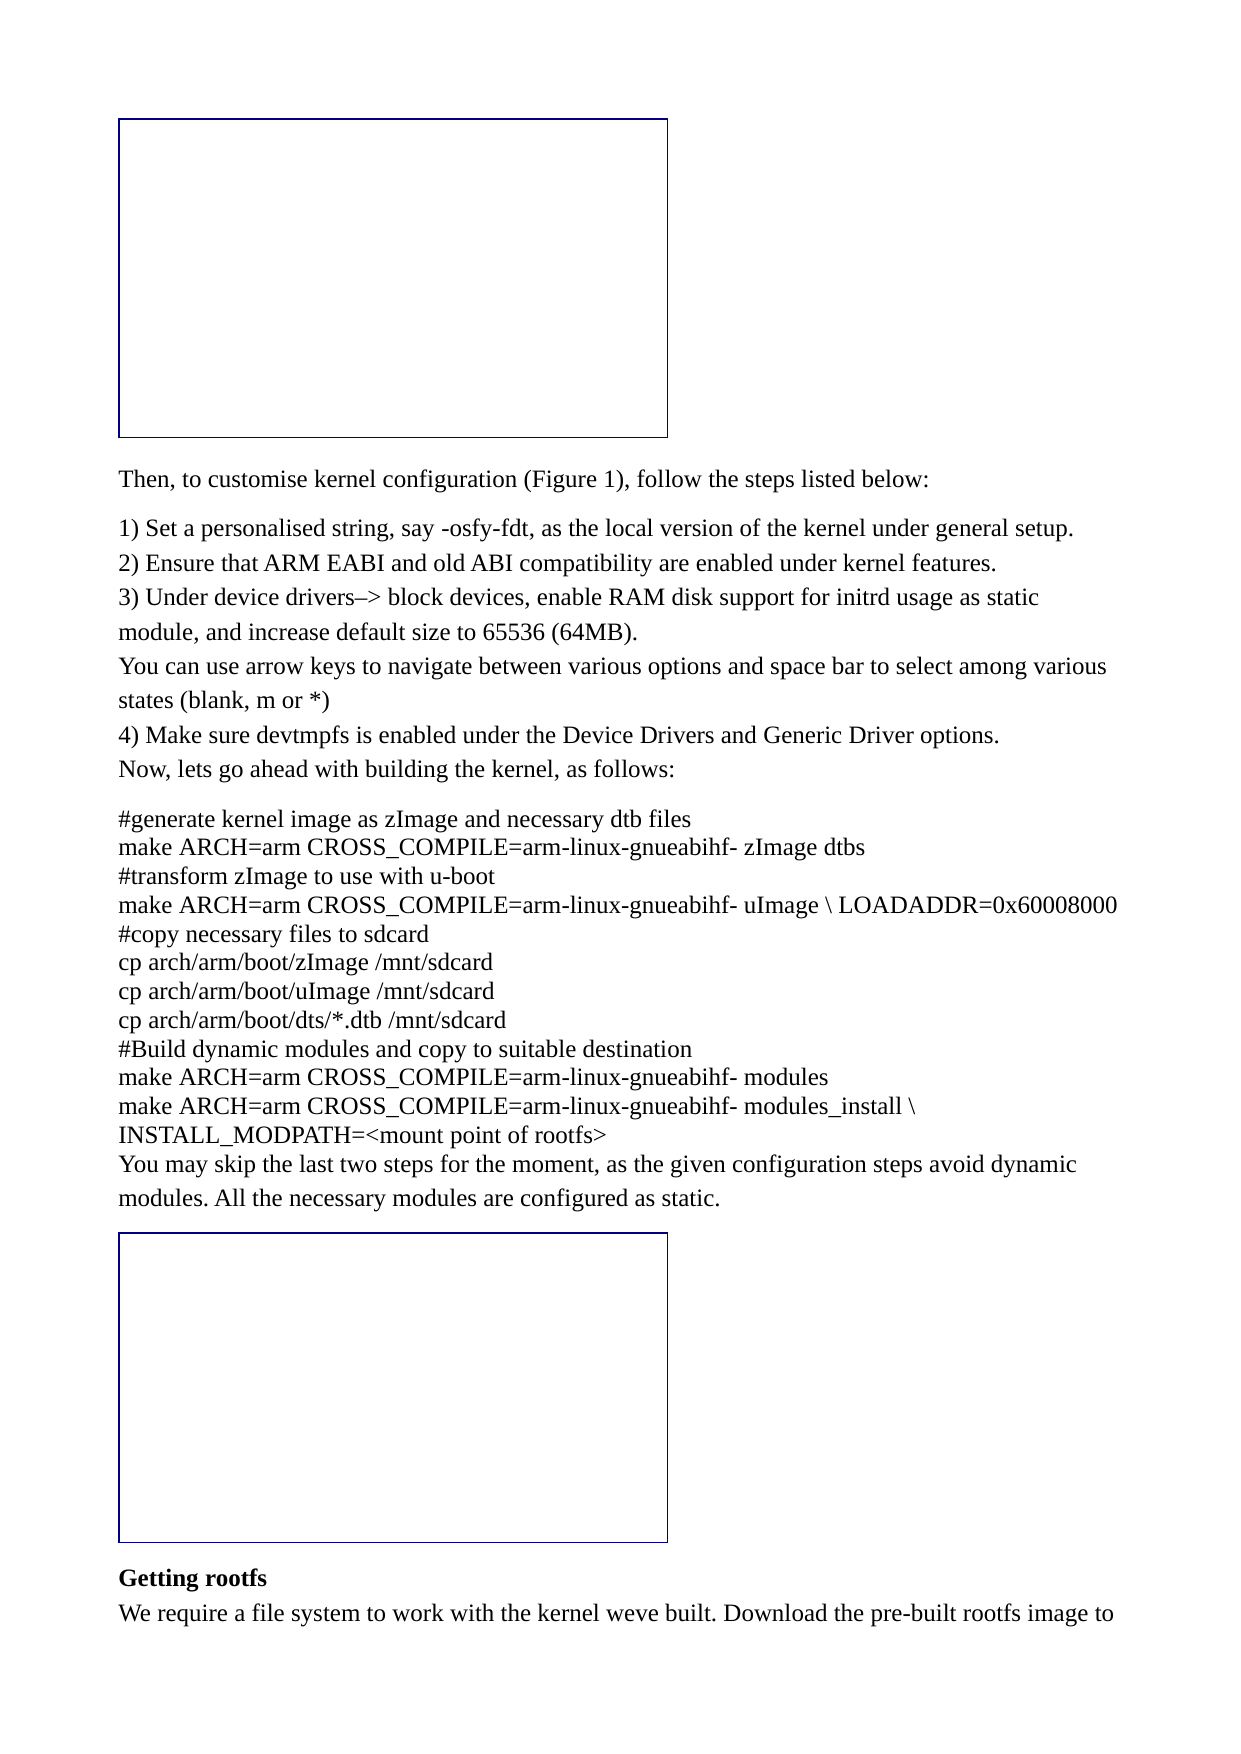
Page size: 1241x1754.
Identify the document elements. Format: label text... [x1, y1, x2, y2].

text Then, to customise kernel configuration (Figure 1), follow the steps listed below: [118, 464, 1122, 493]
table_header #generate kernel image as zImage and necessary dtb files make ARCH=arm CROSS_COMPILE=arm-linux-gnueabihf- zImage dtbs #transform zImage to use with u-boot make ARCH=arm CROSS_COMPILE=arm-linux-gnueabihf- uImage \ LOADADDR=0x60008000 #copy necessary files to sdcard cp arch/arm/boot/zImage /mnt/sdcard cp arch/arm/boot/uImage /mnt/sdcard cp arch/arm/boot/dts/*.dtb /mnt/sdcard #Build dynamic modules and copy to suitable destination make ARCH=arm CROSS_COMPILE=arm-linux-gnueabihf- modules make ARCH=arm CROSS_COMPILE=arm-linux-gnueabihf- modules_install \ INSTALL_MODPATH=<mount point of rootfs> [118, 804, 1122, 1149]
text You may skip the last two steps for the moment, as the given configuration steps avoid dynamic modules. All the necessary modules are configured as static. [118, 1149, 1122, 1212]
text Getting rootfs We require a file system to work with the kernel weve built. Download the pre-built rootfs image to [118, 1563, 1122, 1627]
text 1) Set a personalised string, say -osfy-fdt, as the local version of the kernel under general setup. 2) Ensure that ARM EABI and old ABI compatibility are enabled under kernel features. 3) Under device drivers–> block devices, enable RAM disk support for initrd usage as static module, and increase default size to 65536 (64MB). You can use arrow keys to navigate between various options and space bar to select among various states (blank, m or *) 4) Make sure devtmpfs is enabled under the Device Drivers and Generic Driver options. Now, lets go ahead with building the kernel, as follows: [118, 513, 1122, 783]
